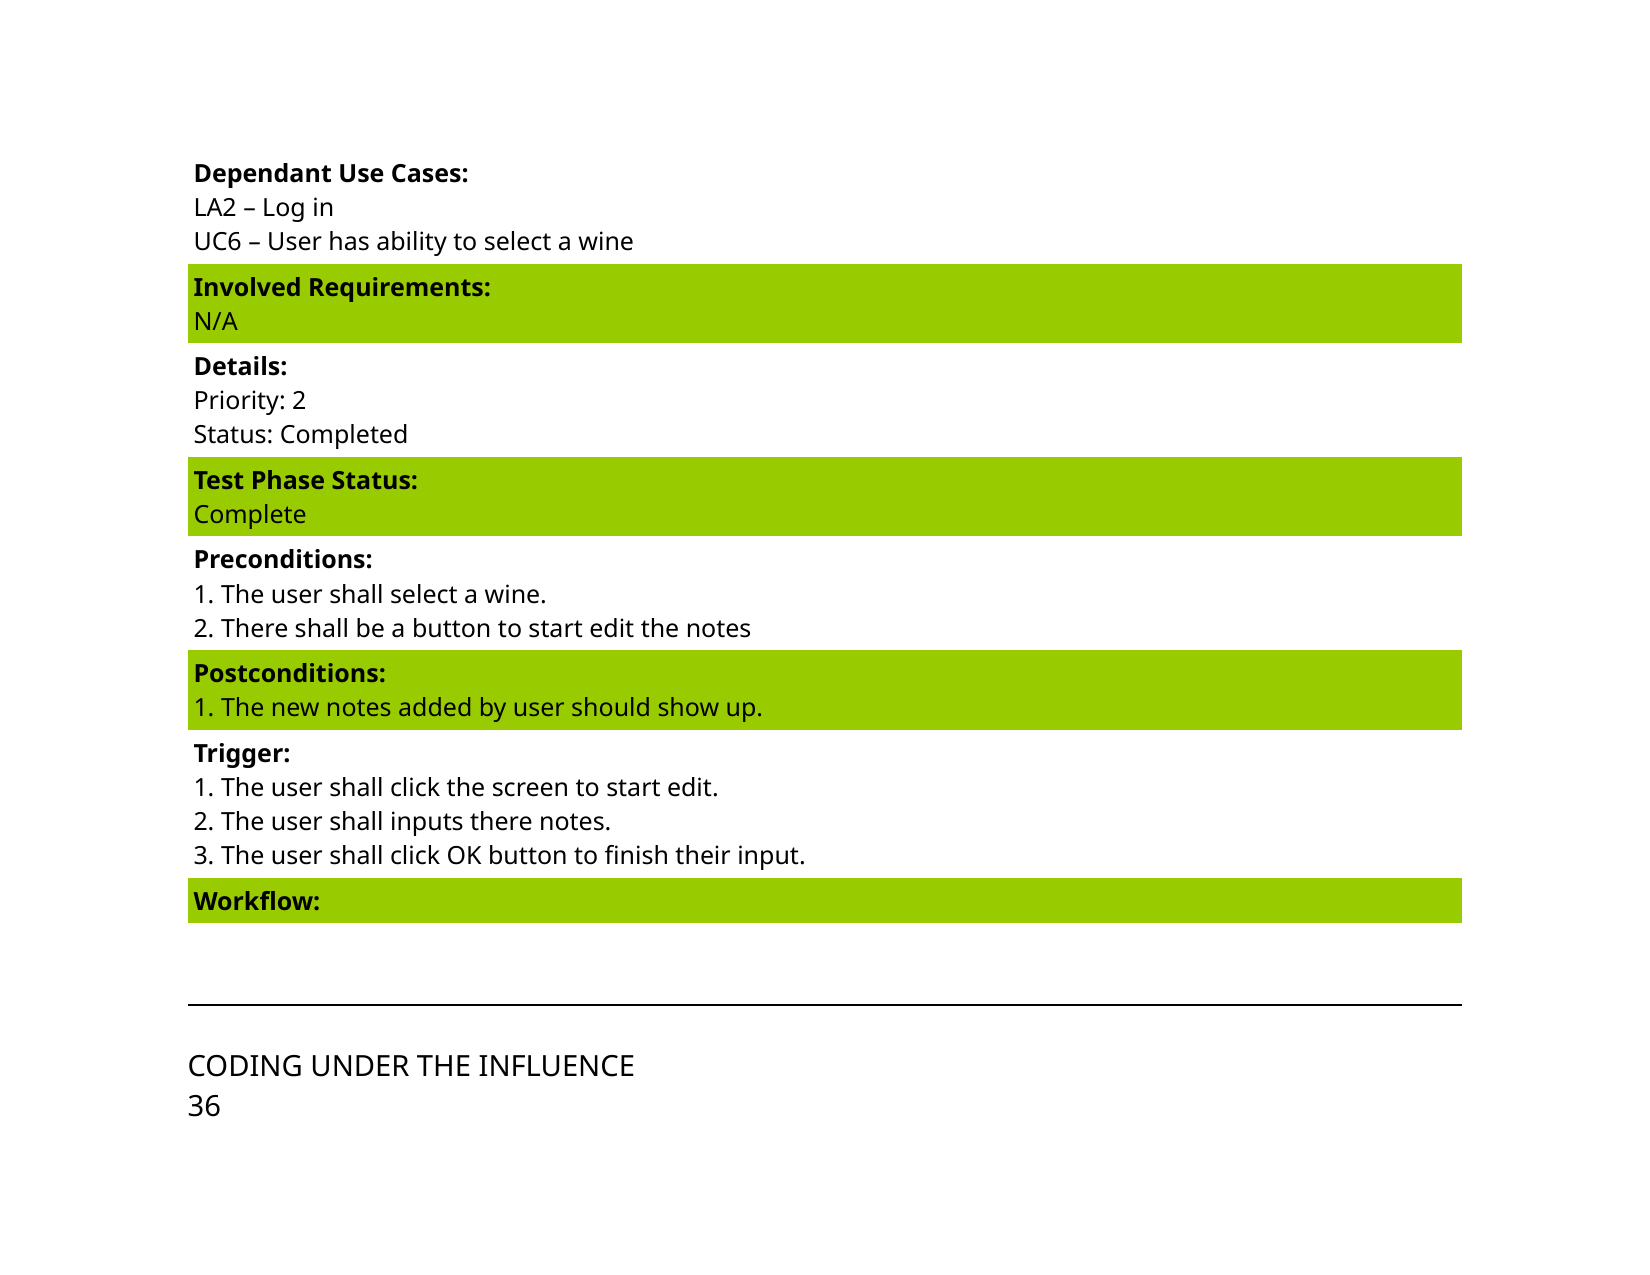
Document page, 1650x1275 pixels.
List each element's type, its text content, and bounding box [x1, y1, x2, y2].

table_cell Involved Requirements: N/A [188, 264, 1462, 343]
table_cell Preconditions: 1. The user shall select a wine. 2. There shall be a button to start edit the notes [188, 536, 1462, 650]
table_cell Workflow: [188, 878, 1462, 923]
table_cell Details: Priority: 2 Status: Completed [188, 343, 1462, 457]
table_cell Postconditions: 1. The new notes added by user should show up. [188, 650, 1462, 730]
table_cell Dependant Use Cases: LA2 – Log in UC6 – User has ability to select a wine [188, 150, 1462, 264]
table_cell Test Phase Status: Complete [188, 457, 1462, 536]
table_cell Trigger: 1. The user shall click the screen to start edit. 2. The user shall inputs there notes. 3. The user shall click OK button to finish their input. [188, 730, 1462, 877]
